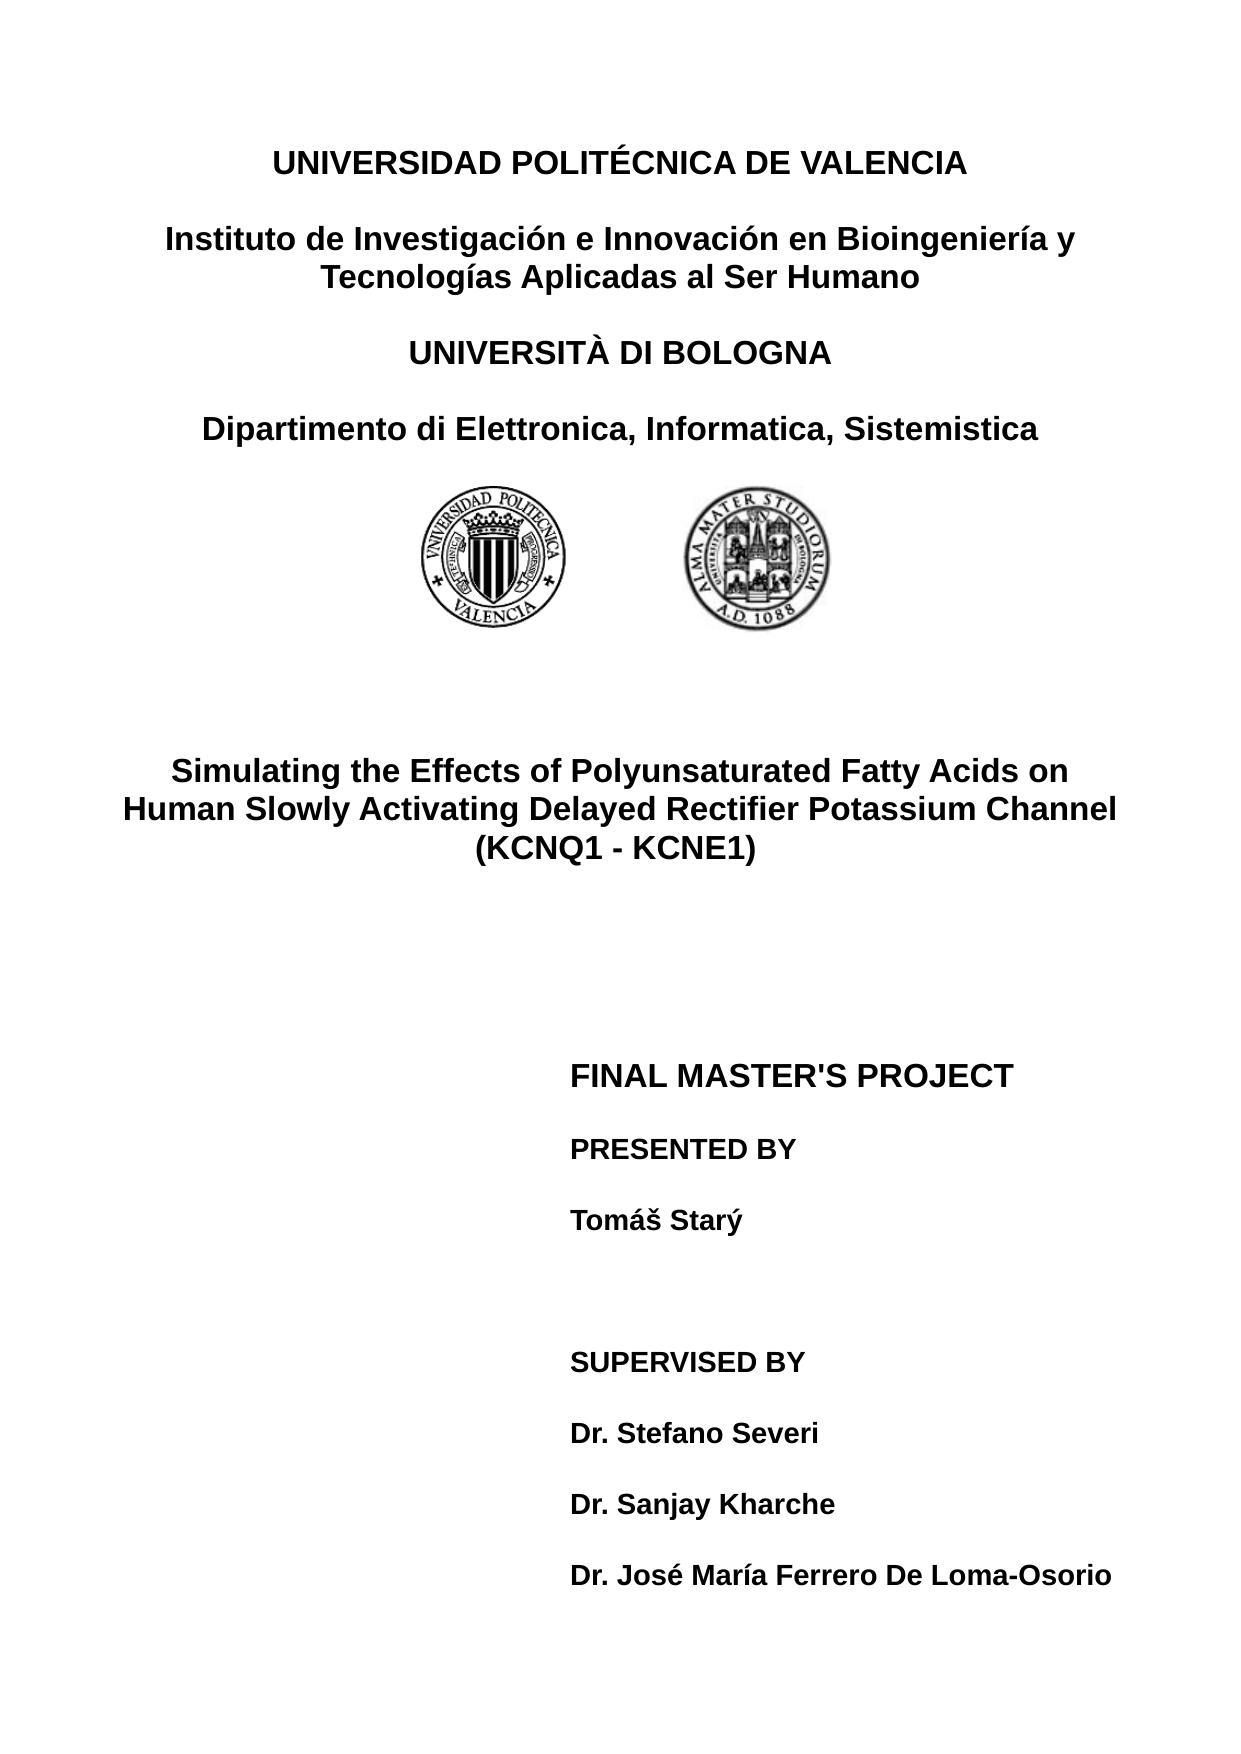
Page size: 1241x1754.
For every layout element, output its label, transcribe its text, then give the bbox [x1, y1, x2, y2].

subtitle PRESENTED BY [570, 1132, 1122, 1165]
subtitle Dipartimento di Elettronica, Informatica, Sistemistica [118, 409, 1122, 448]
subtitle Dr. Sanjay Kharche [570, 1487, 1122, 1520]
subtitle Simulating the Effects of Polyunsaturated Fatty Acids on Human Slowly Activating Delayed Rectifier Potassium Channel (KCNQ1 - KCNE1) [118, 751, 1122, 866]
subtitle Tomáš Starý [570, 1203, 1122, 1236]
subtitle FINAL MASTER'S PROJECT [570, 1056, 1122, 1094]
picture [418, 486, 569, 629]
subtitle UNIVERSIDAD POLITÉCNICA DE VALENCIA [118, 143, 1122, 182]
subtitle UNIVERSITÀ DI BOLOGNA [118, 333, 1122, 372]
subtitle Instituto de Investigación e Innovación en Bioingeniería y Tecnologías Aplicadas al Ser Humano [118, 219, 1122, 296]
picture [682, 485, 833, 633]
subtitle Dr. Stefano Severi [570, 1416, 1122, 1449]
subtitle Dr. José María Ferrero De Loma-Osorio [570, 1558, 1122, 1591]
subtitle SUPERVISED BY [570, 1345, 1122, 1378]
